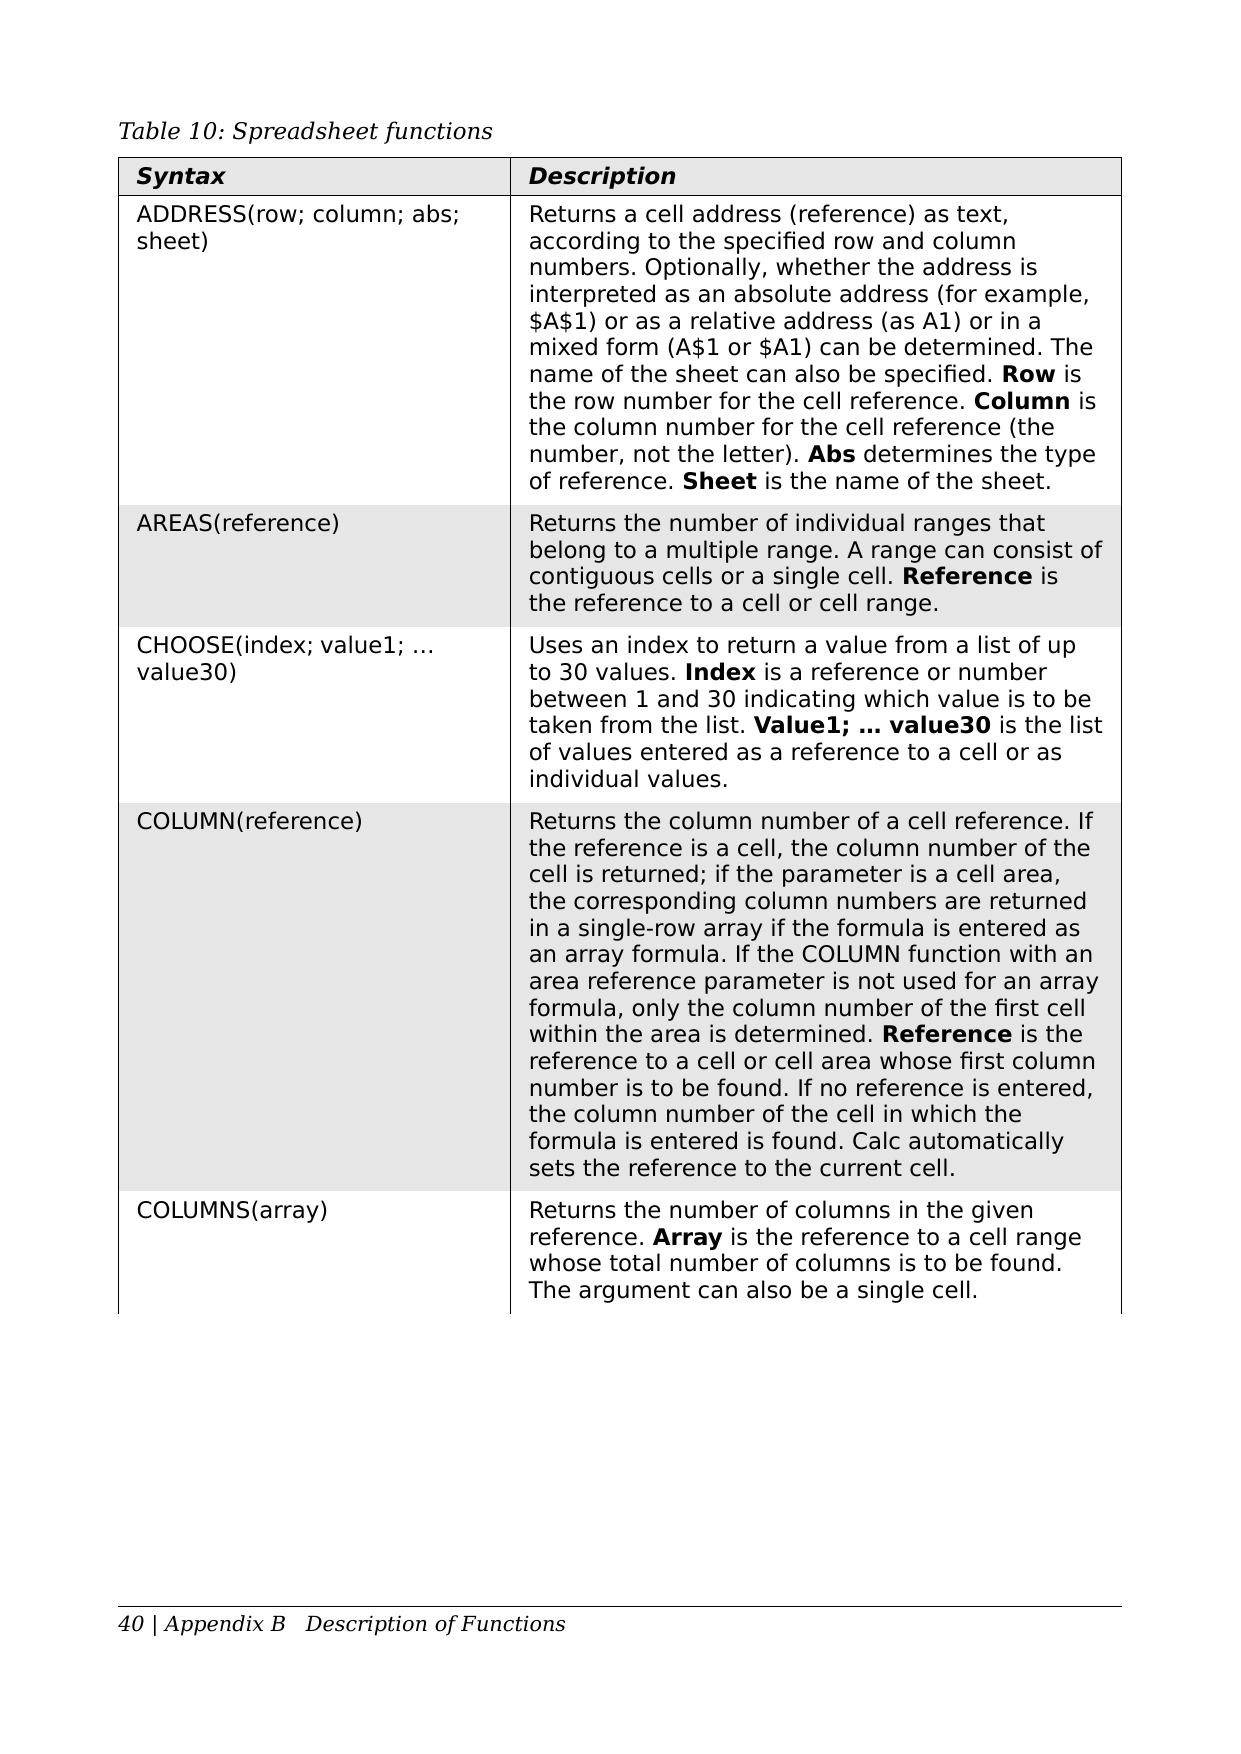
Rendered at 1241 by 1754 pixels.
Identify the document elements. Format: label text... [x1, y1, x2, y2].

table_cell ADDRESS(row; column; abs; sheet) [119, 196, 510, 504]
text Table 10: Spreadsheet functions [118, 118, 1122, 145]
table_cell AREAS(reference) [119, 505, 510, 627]
table_cell Uses an index to return a value from a list of up to 30 values. Index is a reference or number between 1 and 30 indicating which value is to be taken from the list. Value1; … value30 is the list of values entered as a reference to a cell or as individual values. [511, 627, 1121, 802]
table_cell COLUMN(reference) [119, 803, 510, 1191]
table_cell Returns the column number of a cell reference. If the reference is a cell, the column number of the cell is returned; if the parameter is a cell area, the corresponding column numbers are returned in a single-row array if the formula is entered as an array formula. If the COLUMN function with an area reference parameter is not used for an array formula, only the column number of the first cell within the area is determined. Reference is the reference to a cell or cell area whose first column number is to be found. If no reference is entered, the column number of the cell in which the formula is entered is found. Calc automatically sets the reference to the current cell. [511, 803, 1121, 1191]
table_cell Returns a cell address (reference) as text, according to the specified row and column numbers. Optionally, whether the address is interpreted as an absolute address (for example, $A$1) or as a relative address (as A1) or in a mixed form (A$1 or $A1) can be determined. The name of the sheet can also be specified. Row is the row number for the cell reference. Column is the column number for the cell reference (the number, not the letter). Abs determines the type of reference. Sheet is the name of the sheet. [511, 196, 1121, 504]
table_cell COLUMNS(array) [119, 1191, 510, 1314]
table_cell CHOOSE(index; value1; … value30) [119, 627, 510, 802]
table_cell Returns the number of individual ranges that belong to a multiple range. A range can consist of contiguous cells or a single cell. Reference is the reference to a cell or cell range. [511, 505, 1121, 627]
table_header Syntax [119, 158, 510, 195]
table_header Description [511, 158, 1121, 195]
table_cell Returns the number of columns in the given reference. Array is the reference to a cell range whose total number of columns is to be found. The argument can also be a single cell. [511, 1191, 1121, 1314]
